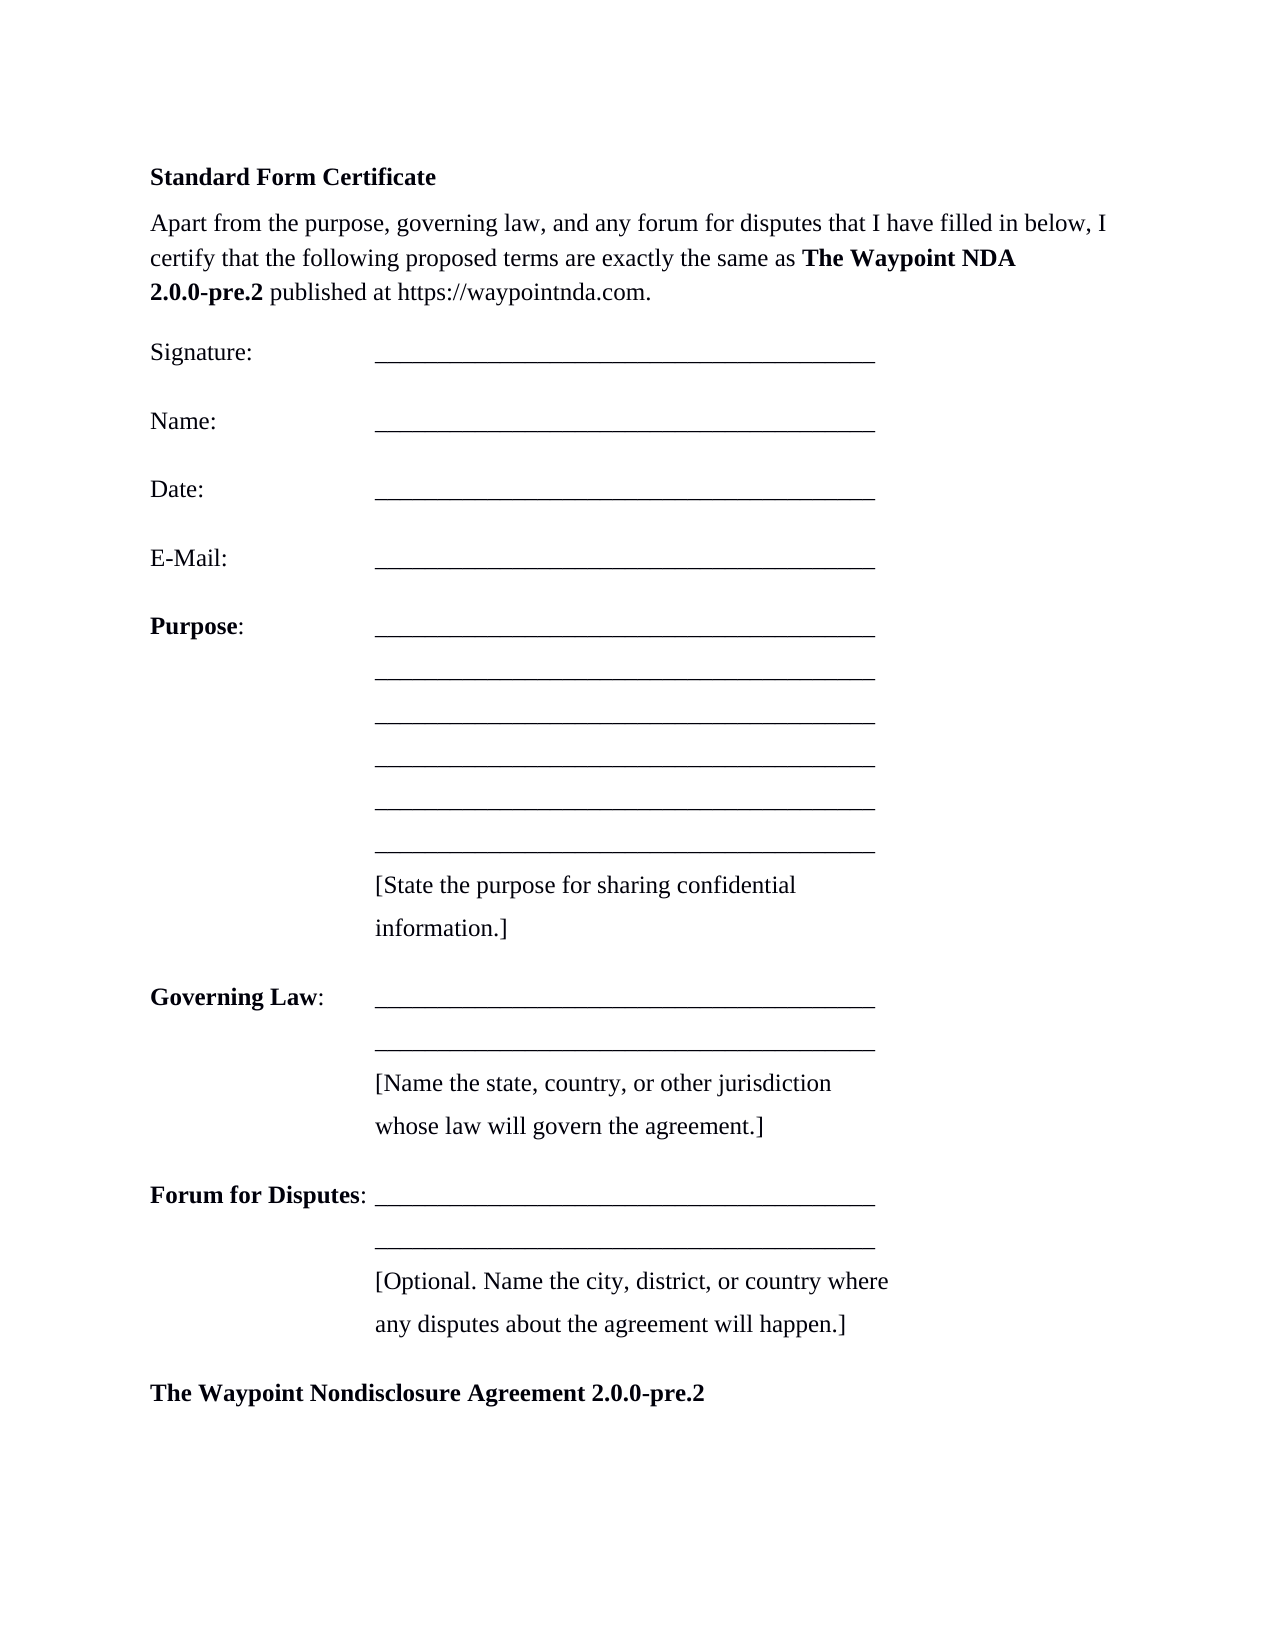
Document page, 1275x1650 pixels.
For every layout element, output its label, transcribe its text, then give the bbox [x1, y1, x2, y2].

text E-Mail: ________________________________________ [150, 543, 1125, 572]
text Date: ________________________________________ [150, 474, 1125, 503]
text Governing Law: ________________________________________ ________________________________________ [Name the state, country, or other jurisdiction whose law will govern the agreement.] [150, 982, 900, 1140]
text Signature: ________________________________________ [150, 337, 1125, 366]
text Purpose: ________________________________________ ________________________________________ ________________________________________ ________________________________________ ________________________________________ ________________________________________ [State the purpose for sharing confidential information.] [150, 611, 900, 942]
text Standard Form Certificate [150, 162, 1125, 191]
text The Waypoint Nondisclosure Agreement 2.0.0‑pre.2 [150, 1378, 1050, 1406]
text Name: ________________________________________ [150, 406, 1125, 434]
text Apart from the purpose, governing law, and any forum for disputes that I have filled in below, I certify that the following proposed terms are exactly the same as The Waypoint NDA 2.0.0‑pre.2 published at https://waypointnda.com. [150, 208, 1125, 306]
text Forum for Disputes: ________________________________________ ________________________________________ [Optional. Name the city, district, or country where any disputes about the agreement will happen.] [150, 1180, 900, 1338]
